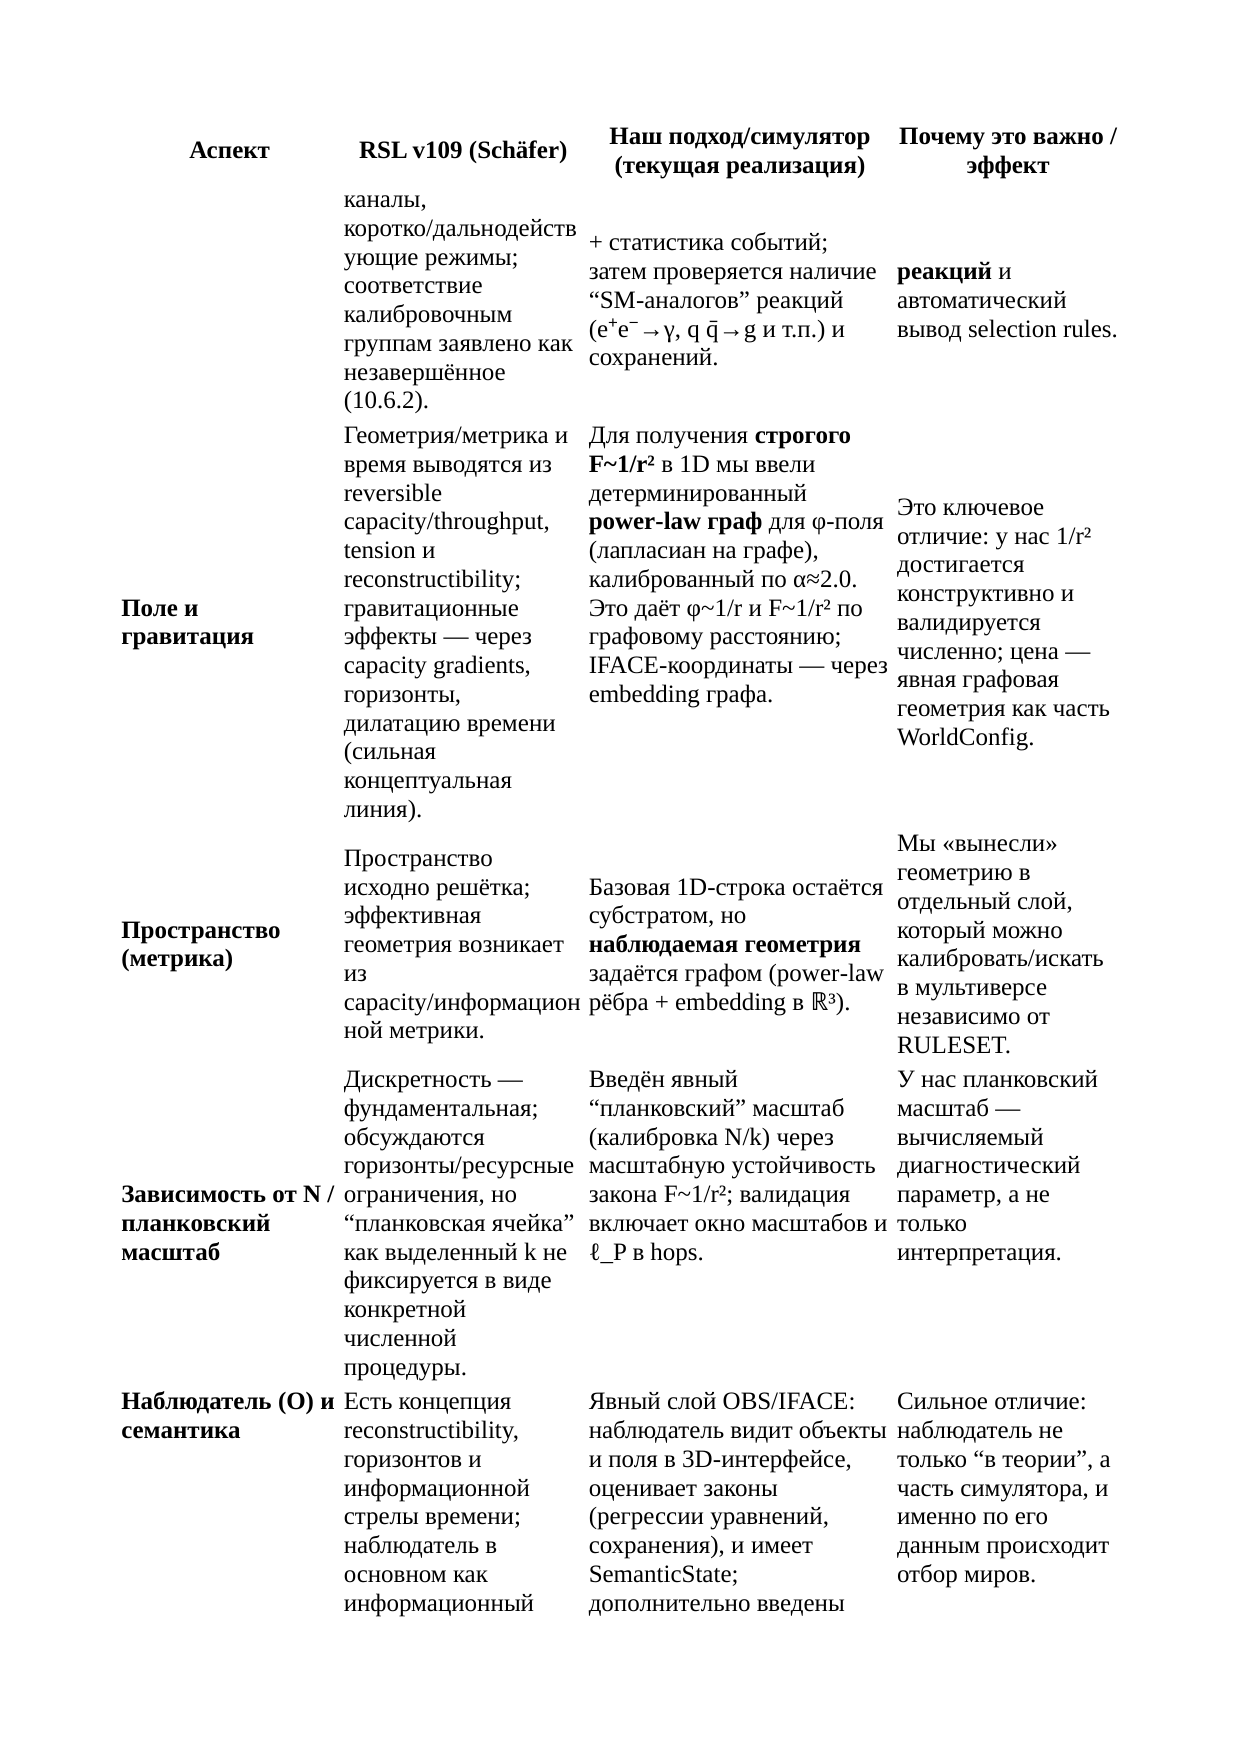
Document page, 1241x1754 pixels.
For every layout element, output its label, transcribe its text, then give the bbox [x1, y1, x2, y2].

table_cell Геометрия/метрика и время выводятся из reversible capacity/throughput, tension и reconstructibility; гравитационные эффекты — через capacity gradients, горизонты, дилатацию времени (сильная концептуальная линия). [341, 417, 586, 826]
table_cell Зависимость от N / планковский масштаб [118, 1061, 341, 1383]
table_cell + статистика событий; затем проверяется наличие “SM‑аналогов” реакций (e⁺e⁻→γ, q q̄→g и т.п.) и сохранений. [586, 181, 894, 417]
table_cell каналы, коротко/дальнодействующие режимы; соответствие калибровочным группам заявлено как незавершённое (10.6.2). [341, 181, 586, 417]
table_cell Сильное отличие: наблюдатель не только “в теории”, а часть симулятора, и именно по его данным происходит отбор миров. [894, 1384, 1122, 1619]
table_header Аспект [118, 118, 341, 181]
table_cell Пространство исходно решётка; эффективная геометрия возникает из capacity/информационной метрики. [341, 826, 586, 1061]
table_header Почему это важно / эффект [894, 118, 1122, 181]
table_cell реакций и автоматический вывод selection rules. [894, 181, 1122, 417]
table_cell Поле и гравитация [118, 417, 341, 826]
table_cell Наблюдатель (O) и семантика [118, 1384, 341, 1619]
table_cell Для получения строгого F~1/r² в 1D мы ввели детерминированный power‑law граф для φ‑поля (лапласиан на графе), калиброванный по α≈2.0. Это даёт φ~1/r и F~1/r² по графовому расстоянию; IFACE‑координаты — через embedding графа. [586, 417, 894, 826]
table_cell Пространство (метрика) [118, 826, 341, 1061]
table_cell У нас планковский масштаб — вычисляемый диагностический параметр, а не только интерпретация. [894, 1061, 1122, 1383]
table_header RSL v109 (Schäfer) [341, 118, 586, 181]
table_cell Базовая 1D‑строка остаётся субстратом, но наблюдаемая геометрия задаётся графом (power‑law рёбра + embedding в ℝ³). [586, 826, 894, 1061]
table_cell Мы «вынесли» геометрию в отдельный слой, который можно калибровать/искать в мультиверсе независимо от RULESET. [894, 826, 1122, 1061]
table_header Наш подход/симулятор (текущая реализация) [586, 118, 894, 181]
table_cell Дискретность — фундаментальная; обсуждаются горизонты/ресурсные ограничения, но “планковская ячейка” как выделенный k не фиксируется в виде конкретной численной процедуры. [341, 1061, 586, 1383]
table_cell Явный слой OBS/IFACE: наблюдатель видит объекты и поля в 3D‑интерфейсе, оценивает законы (регрессии уравнений, сохранения), и имеет SemanticState; дополнительно введены [586, 1384, 894, 1619]
table_cell Есть концепция reconstructibility, горизонтов и информационной стрелы времени; наблюдатель в основном как информационный [341, 1384, 586, 1619]
table_cell Это ключевое отличие: у нас 1/r² достигается конструктивно и валидируется численно; цена — явная графовая геометрия как часть WorldConfig. [894, 417, 1122, 826]
table_cell [118, 181, 341, 417]
table_cell Введён явный “планковский” масштаб (калибровка N/k) через масштабную устойчивость закона F~1/r²; валидация включает окно масштабов и ℓ_P в hops. [586, 1061, 894, 1383]
